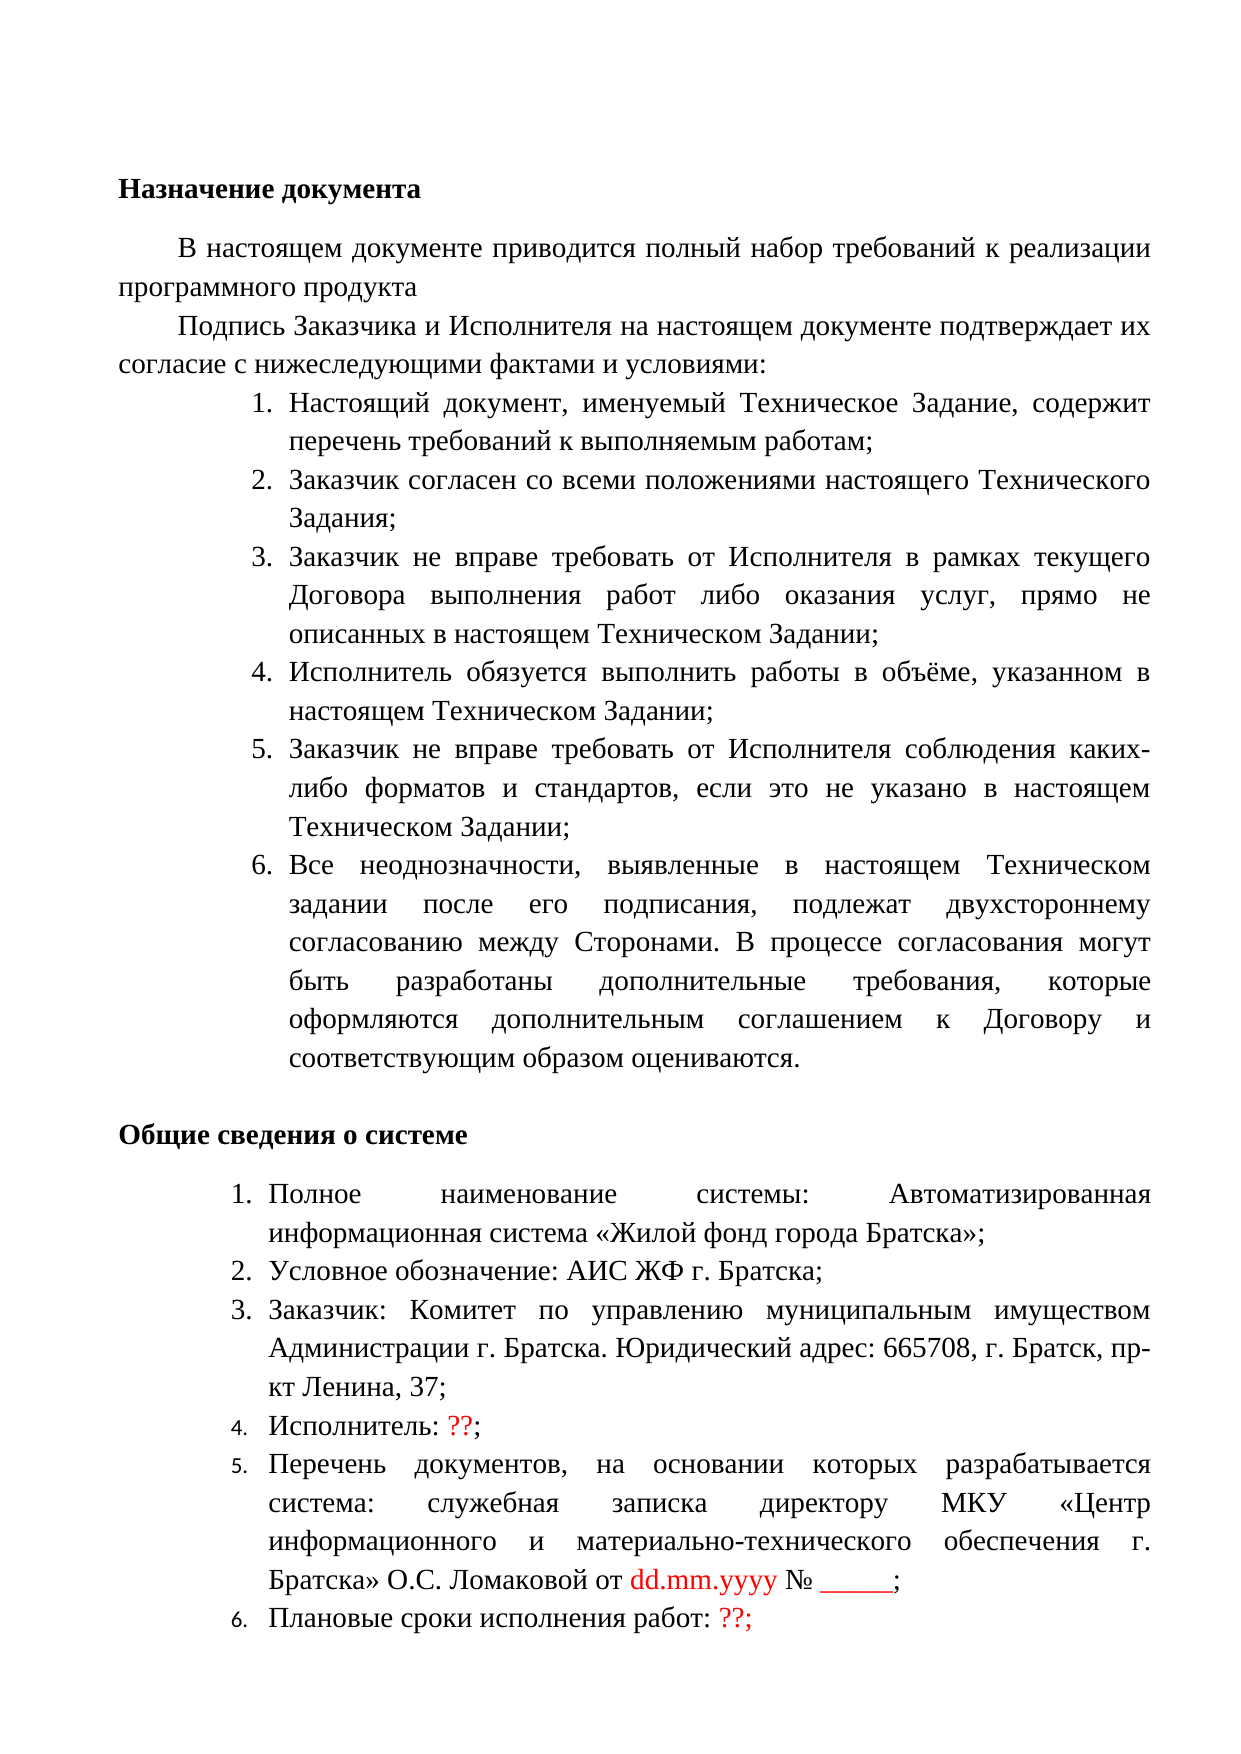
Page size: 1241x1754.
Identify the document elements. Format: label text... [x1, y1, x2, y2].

list Все неоднозначности, выявленные в настоящем Техническом задании после его подписания, подлежат двухстороннему согласованию между Сторонами. В процессе согласования могут быть разработаны дополнительные требования, которые оформляются дополнительным соглашением к Договору и соответствующим образом оцениваются. [251, 847, 1152, 1073]
list Исполнитель обязуется выполнить работы в объёме, указанном в настоящем Техническом Задании; [251, 654, 1152, 727]
text Подпись Заказчика и Исполнителя на настоящем документе подтверждает их согласие с нижеследующими фактами и условиями: [118, 308, 1152, 380]
text В настоящем документе приводится полный набор требований к реализации программного продукта [118, 231, 1152, 303]
list Заказчик не вправе требовать от Исполнителя в рамках текущего Договора выполнения работ либо оказания услуг, прямо не описанных в настоящем Техническом Задании; [251, 539, 1152, 649]
list Заказчик согласен со всеми положениями настоящего Технического Задания; [251, 462, 1152, 534]
subtitle Назначение документа [118, 171, 1152, 205]
list Плановые сроки исполнения работ: ??; [231, 1600, 1152, 1634]
list Условное обозначение: АИС ЖФ г. Братска; [231, 1253, 1152, 1287]
list Заказчик: Комитет по управлению муниципальным имуществом Администрации г. Братска. Юридический адрес: 665708, г. Братск, пр-кт Ленина, 37; [231, 1292, 1152, 1403]
list Перечень документов, на основании которых разрабатывается система: служебная записка директору МКУ «Центр информационного и материально-технического обеспечения г. Братска» О.С. Ломаковой от dd.mm.yyyy № _____; [231, 1446, 1152, 1595]
list Полное наименование системы: Автоматизированная информационная система «Жилой фонд города Братска»; [231, 1176, 1152, 1248]
list Настоящий документ, именуемый Техническое Задание, содержит перечень требований к выполняемым работам; [251, 385, 1152, 457]
subtitle Общие сведения о системе [118, 1117, 1152, 1151]
list Заказчик не вправе требовать от Исполнителя соблюдения каких-либо форматов и стандартов, если это не указано в настоящем Техническом Задании; [251, 732, 1152, 842]
list Исполнитель: ??; [231, 1408, 1152, 1441]
